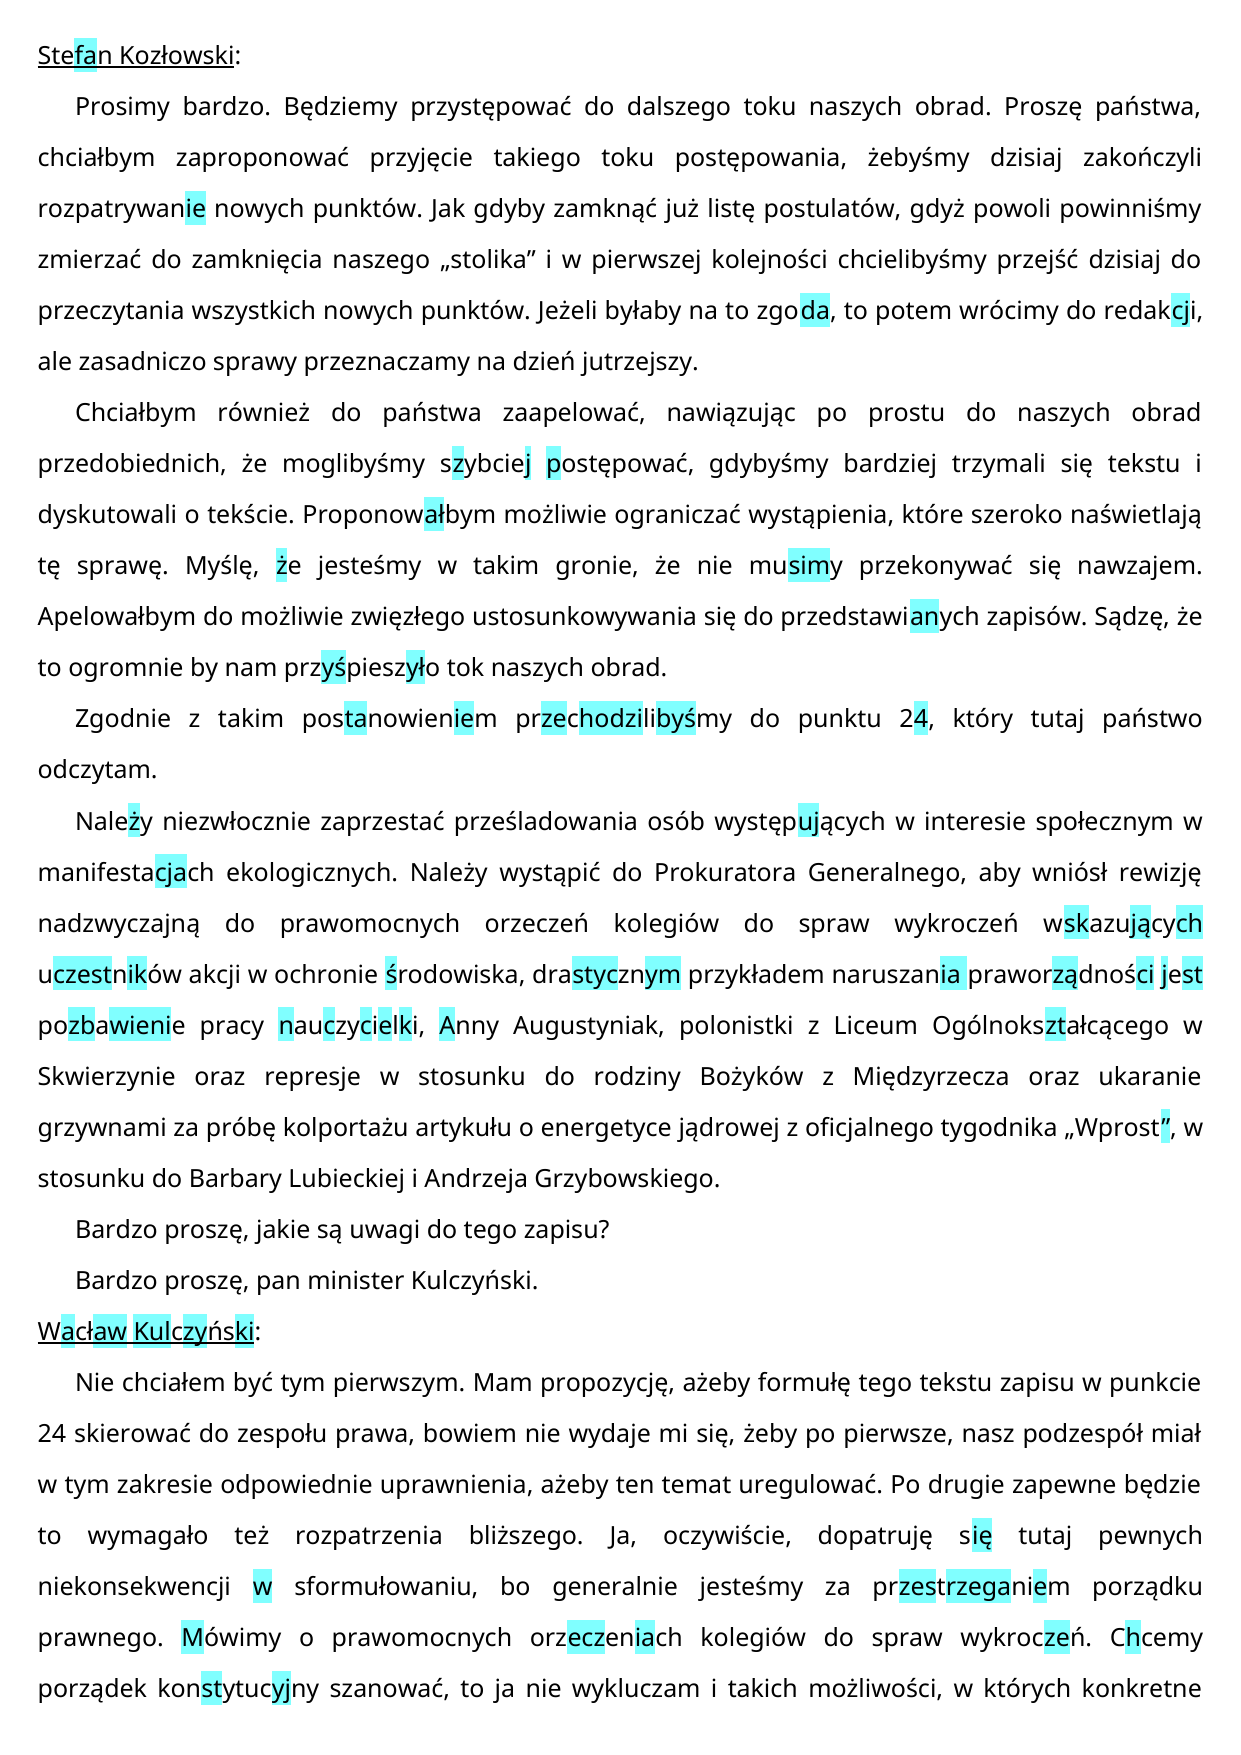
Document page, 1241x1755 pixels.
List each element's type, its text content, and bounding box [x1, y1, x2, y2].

text Bardzo proszę, pan minister Kulczyński. [37, 1262, 1203, 1297]
text Należy niezwłocznie zaprzestać prześladowania osób występujących w interesie społecznym w manifestacjach ekologicznych. Należy wystąpić do Prokuratora Generalnego, aby wniósł rewizję nadzwyczajną do prawomocnych orzeczeń kolegiów do spraw wykroczeń wskazujących uczestników akcji w ochronie środowiska, drastycznym przykładem naruszania praworządności jest pozbawienie pracy nauczycielki, Anny Augustyniak, polonistki z Liceum Ogólnokształcącego w Skwierzynie oraz represje w stosunku do rodziny Bożyków z Międzyrzecza oraz ukaranie grzywnami za próbę kolportażu artykułu o energetyce jądrowej z oficjalnego tygodnika „Wprost”, w stosunku do Barbary Lubieckiej i Andrzeja Grzybowskiego. [37, 803, 1203, 1194]
text Prosimy bardzo. Będziemy przystępować do dalszego toku naszych obrad. Proszę państwa, chciałbym zaproponować przyjęcie takiego toku postępowania, żebyśmy dzisiaj zakończyli rozpatrywanie nowych punktów. Jak gdyby zamknąć już listę postulatów, gdyż powoli powinniśmy zmierzać do zamknięcia naszego „stolika” i w pierwszej kolejności chcielibyśmy przejść dzisiaj do przeczytania wszystkich nowych punktów. Jeżeli byłaby na to zgoda, to potem wrócimy do redakcji, ale zasadniczo sprawy przeznaczamy na dzień jutrzejszy. [37, 88, 1203, 378]
text Chciałbym również do państwa zaapelować, nawiązując po prostu do naszych obrad przedobiednich, że moglibyśmy szybciej postępować, gdybyśmy bardziej trzymali się tekstu i dyskutowali o tekście. Proponowałbym możliwie ograniczać wystąpienia, które szeroko naświetlają tę sprawę. Myślę, że jesteśmy w takim gronie, że nie musimy przekonywać się nawzajem. Apelowałbym do możliwie zwięzłego ustosunkowywania się do przedstawianych zapisów. Sądzę, że to ogromnie by nam przyśpieszyło tok naszych obrad. [37, 395, 1203, 684]
text Stefan Kozłowski: [37, 37, 1203, 72]
text Wacław Kulczyński: [37, 1313, 1203, 1348]
text Zgodnie z takim postanowieniem przechodzilibyśmy do punktu 24, który tutaj państwo odczytam. [37, 701, 1203, 786]
text Bardzo proszę, jakie są uwagi do tego zapisu? [37, 1211, 1203, 1246]
text Nie chciałem być tym pierwszym. Mam propozycję, ażeby formułę tego tekstu zapisu w punkcie 24 skierować do zespołu prawa, bowiem nie wydaje mi się, żeby po pierwsze, nasz podzespół miał w tym zakresie odpowiednie uprawnienia, ażeby ten temat uregulować. Po drugie zapewne będzie to wymagało też rozpatrzenia bliższego. Ja, oczywiście, dopatruję się tutaj pewnych niekonsekwencji w sformułowaniu, bo generalnie jesteśmy za przestrzeganiem porządku prawnego. Mówimy o prawomocnych orzeczeniach kolegiów do spraw wykroczeń. Chcemy porządek konstytucyjny szanować, to ja nie wykluczam i takich możliwości, w których konkretne [37, 1364, 1203, 1705]
